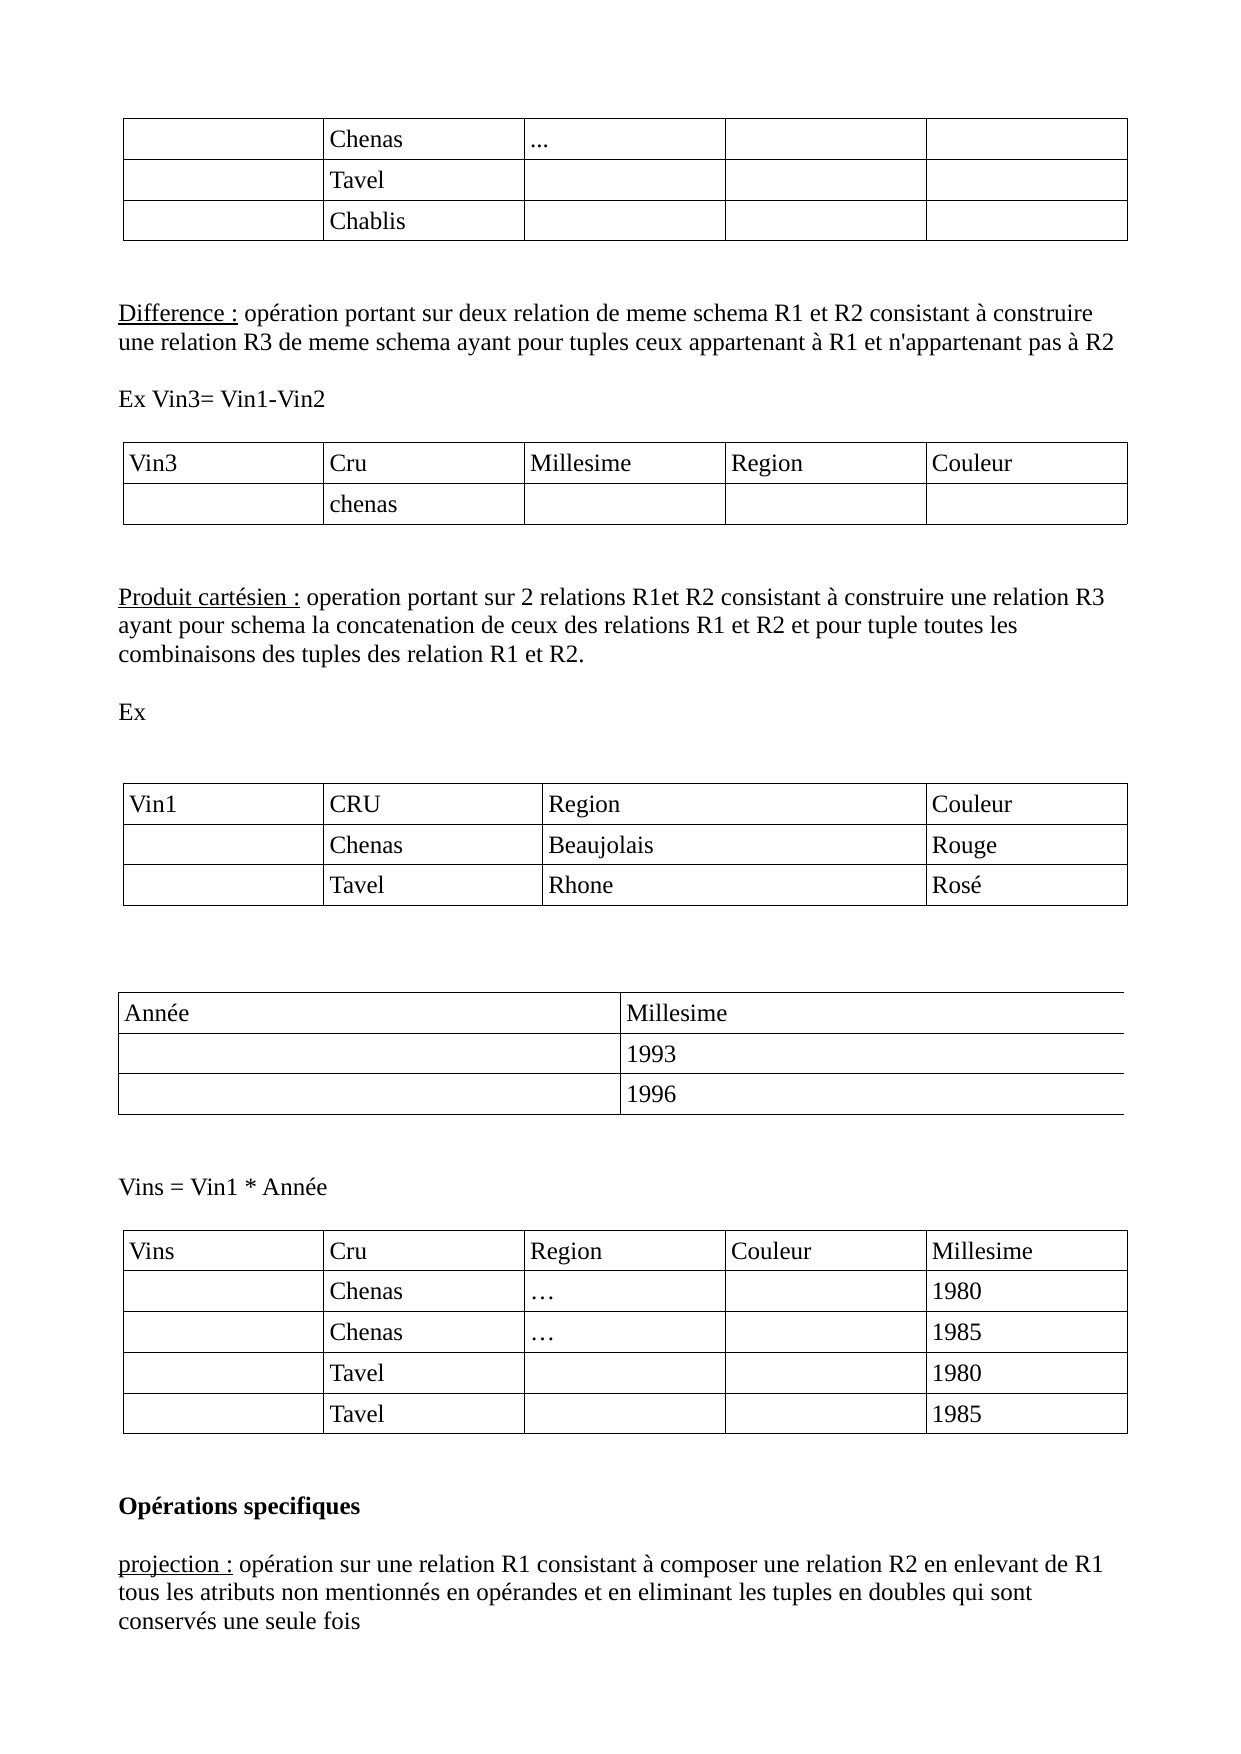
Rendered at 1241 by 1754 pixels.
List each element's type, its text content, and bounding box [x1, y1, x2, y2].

table_header Vins [124, 1231, 323, 1270]
table_cell [726, 1353, 926, 1392]
table_header Vin3 [124, 443, 323, 483]
table_cell [525, 484, 725, 523]
table_cell [525, 201, 725, 240]
table_cell [525, 160, 725, 199]
table_cell [124, 1271, 323, 1311]
table_cell [124, 1312, 323, 1352]
text projection : opération sur une relation R1 consistant à composer une relation R2 en enlevant de R1 tous les atributs non mentionnés en opérandes et en eliminant les tuples en doubles qui sont conservés une seule fois [118, 1549, 1122, 1635]
table_header Millesime [525, 443, 725, 483]
table_cell [726, 1312, 926, 1352]
text Difference : opération portant sur deux relation de meme schema R1 et R2 consistant à construire une relation R3 de meme schema ayant pour tuples ceux appartenant à R1 et n'appartenant pas à R2 [118, 298, 1122, 356]
table_cell [124, 119, 323, 159]
table_header Region [543, 784, 926, 823]
table_header Millesime [927, 1231, 1127, 1270]
table_cell chenas [324, 484, 524, 523]
table_cell [124, 201, 323, 240]
table_cell [927, 201, 1127, 240]
table_cell [726, 1394, 926, 1433]
table_cell Tavel [324, 1394, 524, 1433]
table_cell 1996 [621, 1074, 1124, 1114]
table_cell 1980 [927, 1271, 1127, 1311]
table_cell Chenas [324, 825, 542, 864]
table_cell [124, 825, 323, 864]
table_cell [726, 160, 926, 199]
table_header Couleur [726, 1231, 926, 1270]
table_cell [927, 484, 1127, 523]
table_header Couleur [927, 784, 1127, 823]
table_cell [525, 1394, 725, 1433]
table_header Millesime [621, 993, 1124, 1032]
table_cell ... [525, 119, 725, 159]
table_cell … [525, 1271, 725, 1311]
table_cell [525, 1353, 725, 1392]
text Ex [118, 697, 1122, 725]
table_cell [124, 1353, 323, 1392]
table_cell [124, 865, 323, 905]
table_cell Rhone [543, 865, 926, 905]
text Produit cartésien : operation portant sur 2 relations R1et R2 consistant à construire une relation R3 ayant pour schema la concatenation de ceux des relations R1 et R2 et pour tuple toutes les combinaisons des tuples des relation R1 et R2. [118, 582, 1122, 668]
table_header Cru [324, 1231, 524, 1270]
table_cell Chenas [324, 1271, 524, 1311]
text Opérations specifiques [118, 1491, 1122, 1520]
table_cell [726, 119, 926, 159]
table_cell 1985 [927, 1394, 1127, 1433]
table_cell 1980 [927, 1353, 1127, 1392]
table_cell Tavel [324, 160, 524, 199]
table_header Année [119, 993, 620, 1032]
table_header CRU [324, 784, 542, 823]
table_cell Tavel [324, 1353, 524, 1392]
table_cell 1985 [927, 1312, 1127, 1352]
table_cell 1993 [621, 1034, 1124, 1073]
table_cell [124, 1394, 323, 1433]
table_cell [124, 484, 323, 523]
table_cell Rouge [927, 825, 1127, 864]
table_cell [124, 160, 323, 199]
table_cell [119, 1074, 620, 1114]
table_header Couleur [927, 443, 1127, 483]
table_cell Chenas [324, 1312, 524, 1352]
table_header Vin1 [124, 784, 323, 823]
table_cell Rosé [927, 865, 1127, 905]
table_header Cru [324, 443, 524, 483]
table_header Region [726, 443, 926, 483]
table_cell Beaujolais [543, 825, 926, 864]
table_cell [927, 160, 1127, 199]
table_cell [726, 201, 926, 240]
text Ex Vin3= Vin1-Vin2 [118, 384, 1122, 413]
table_cell Chenas [324, 119, 524, 159]
table_cell Chablis [324, 201, 524, 240]
table_cell [726, 484, 926, 523]
table_header Region [525, 1231, 725, 1270]
table_cell [726, 1271, 926, 1311]
table_cell … [525, 1312, 725, 1352]
text Vins = Vin1 * Année [118, 1172, 1122, 1201]
table_cell Tavel [324, 865, 542, 905]
table_cell [927, 119, 1127, 159]
table_cell [119, 1034, 620, 1073]
